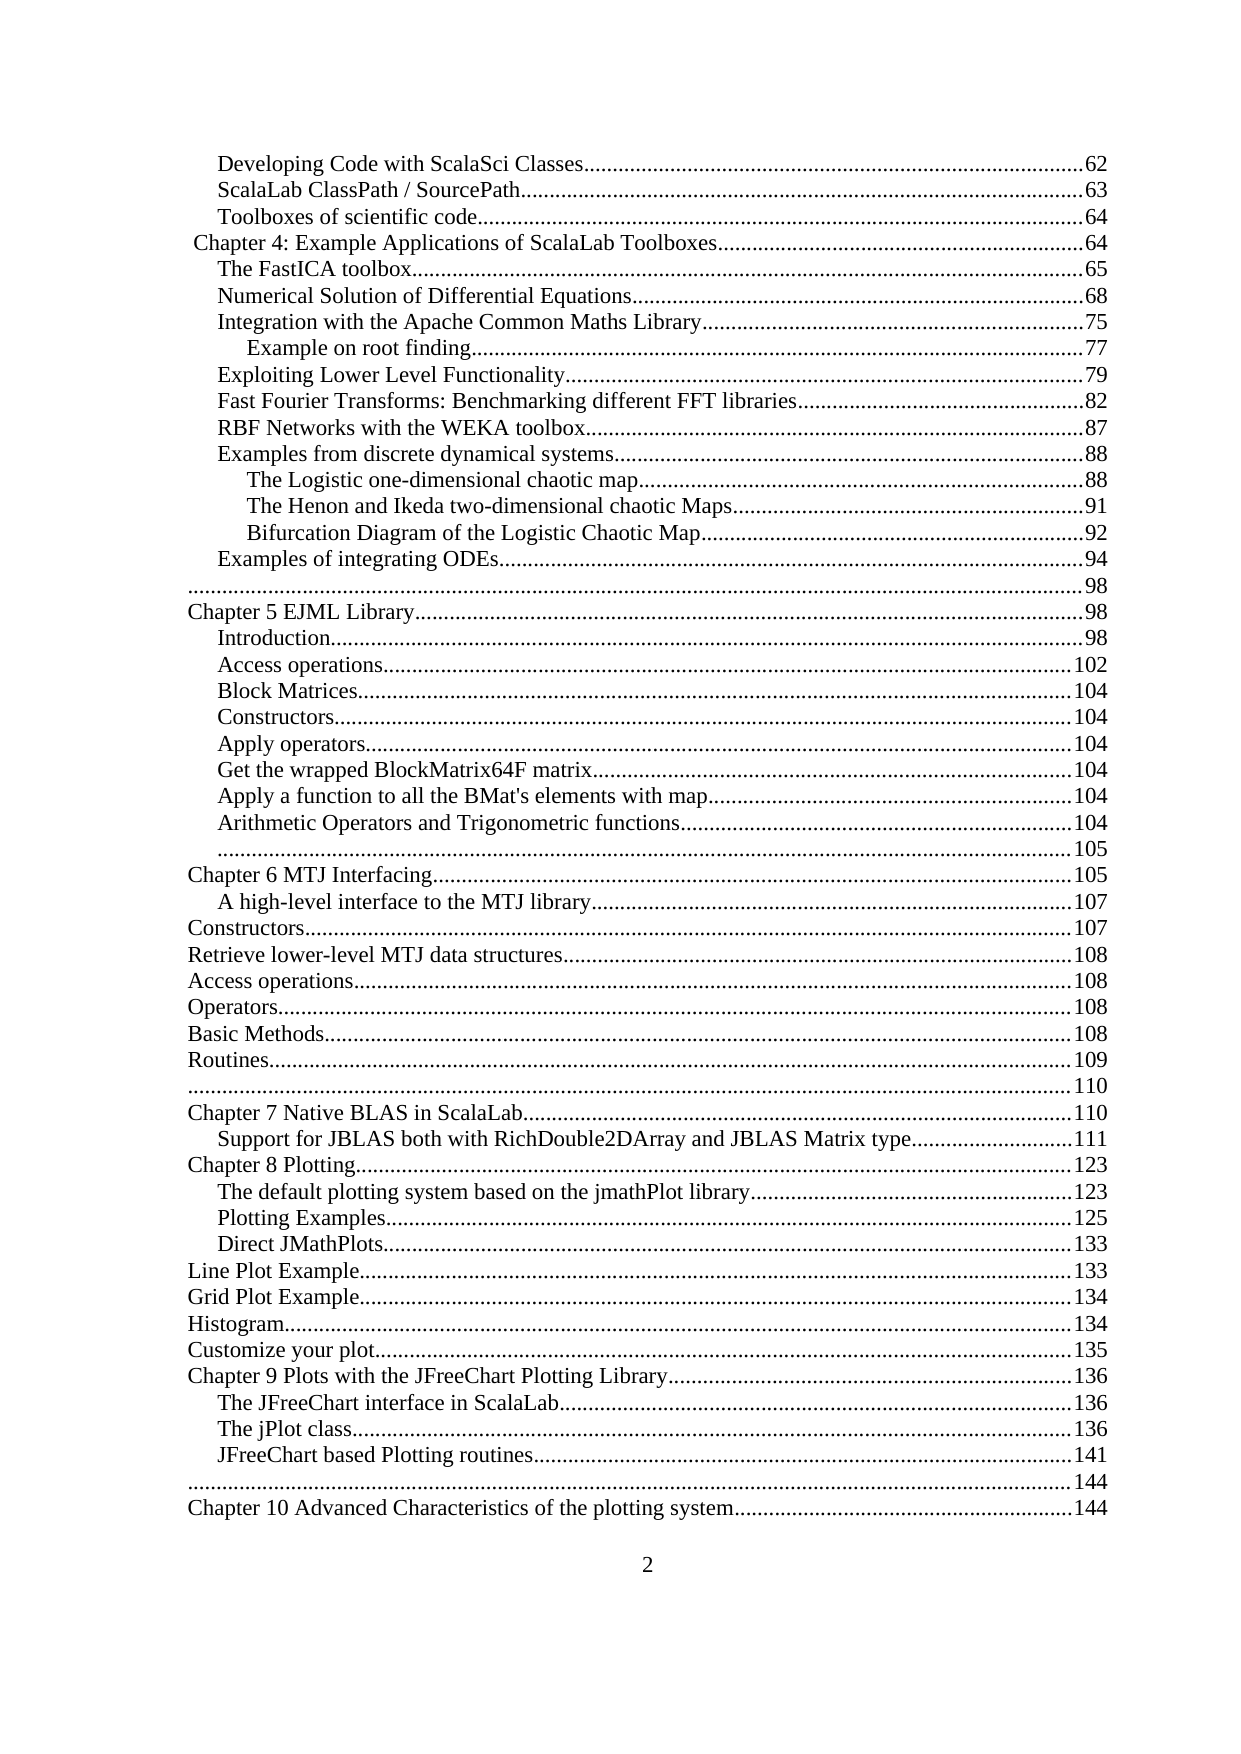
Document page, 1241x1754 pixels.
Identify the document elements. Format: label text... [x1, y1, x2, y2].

text The jPlot class 136 [217, 1415, 1108, 1441]
text Get the wrapped BlockMatrix64F matrix 104 [217, 756, 1108, 782]
text Direct JMathPlots 133 [217, 1231, 1108, 1257]
text JFreeChart based Plotting routines 141 [217, 1441, 1108, 1468]
text Toolboxes of scientific code 64 [217, 203, 1108, 229]
text Apply operators 104 [217, 730, 1108, 756]
text Chapter 7 Native BLAS in ScalaLab 110 [187, 1099, 1108, 1125]
text Constructors 107 [187, 914, 1108, 941]
text Chapter 5 EJML Library 98 [187, 598, 1108, 624]
text Examples from discrete dynamical systems 88 [217, 440, 1108, 466]
text The default plotting system based on the jmathPlot library 123 [217, 1178, 1108, 1204]
text Operators 108 [187, 993, 1108, 1020]
text The JFreeChart interface in ScalaLab 136 [217, 1389, 1108, 1415]
text 110 [187, 1072, 1108, 1099]
text Constructors 104 [217, 703, 1108, 730]
text A high-level interface to the MTJ library 107 [217, 888, 1108, 914]
text Introduction 98 [217, 624, 1108, 651]
text The Henon and Ikeda two-dimensional chaotic Maps 91 [246, 493, 1108, 519]
text Fast Fourier Transforms: Benchmarking different FFT libraries 82 [217, 387, 1108, 413]
text Example on root finding 77 [246, 334, 1108, 361]
text Chapter 4: Example Applications of ScalaLab Toolboxes 64 [187, 229, 1108, 255]
text Chapter 9 Plots with the JFreeChart Plotting Library 136 [187, 1362, 1108, 1389]
text Basic Methods 108 [187, 1020, 1108, 1046]
text Access operations 108 [187, 967, 1108, 993]
text Customize your plot 135 [187, 1336, 1108, 1362]
text Chapter 10 Advanced Characteristics of the plotting system 144 [187, 1494, 1108, 1520]
text Support for JBLAS both with RichDouble2DArray and JBLAS Matrix type 111 [217, 1125, 1108, 1151]
text The Logistic one-dimensional chaotic map 88 [246, 466, 1108, 493]
text Arithmetic Operators and Trigonometric functions 104 [217, 809, 1108, 835]
text 98 [187, 572, 1108, 598]
text RBF Networks with the WEKA toolbox 87 [217, 413, 1108, 440]
text ScalaLab ClassPath / SourcePath 63 [217, 176, 1108, 203]
text Access operations 102 [217, 651, 1108, 677]
text Plotting Examples 125 [217, 1204, 1108, 1231]
text Developing Code with ScalaSci Classes 62 [217, 150, 1108, 176]
text Line Plot Example 133 [187, 1257, 1108, 1283]
text Histogram 134 [187, 1309, 1108, 1336]
text Apply a function to all the BMat's elements with map 104 [217, 782, 1108, 809]
text Block Matrices 104 [217, 677, 1108, 703]
text Grid Plot Example 134 [187, 1283, 1108, 1309]
text Chapter 6 MTJ Interfacing 105 [187, 862, 1108, 888]
text Numerical Solution of Differential Equations 68 [217, 282, 1108, 308]
text Routines 109 [187, 1046, 1108, 1072]
text Exploiting Lower Level Functionality 79 [217, 361, 1108, 387]
text Bifurcation Diagram of the Logistic Chaotic Map 92 [246, 519, 1108, 545]
text Integration with the Apache Common Maths Library 75 [217, 308, 1108, 334]
text 105 [217, 835, 1108, 862]
text Examples of integrating ODEs 94 [217, 545, 1108, 572]
text 144 [187, 1468, 1108, 1494]
text Chapter 8 Plotting 123 [187, 1151, 1108, 1178]
text The FastICA toolbox 65 [217, 255, 1108, 282]
text Retrieve lower-level MTJ data structures 108 [187, 941, 1108, 967]
